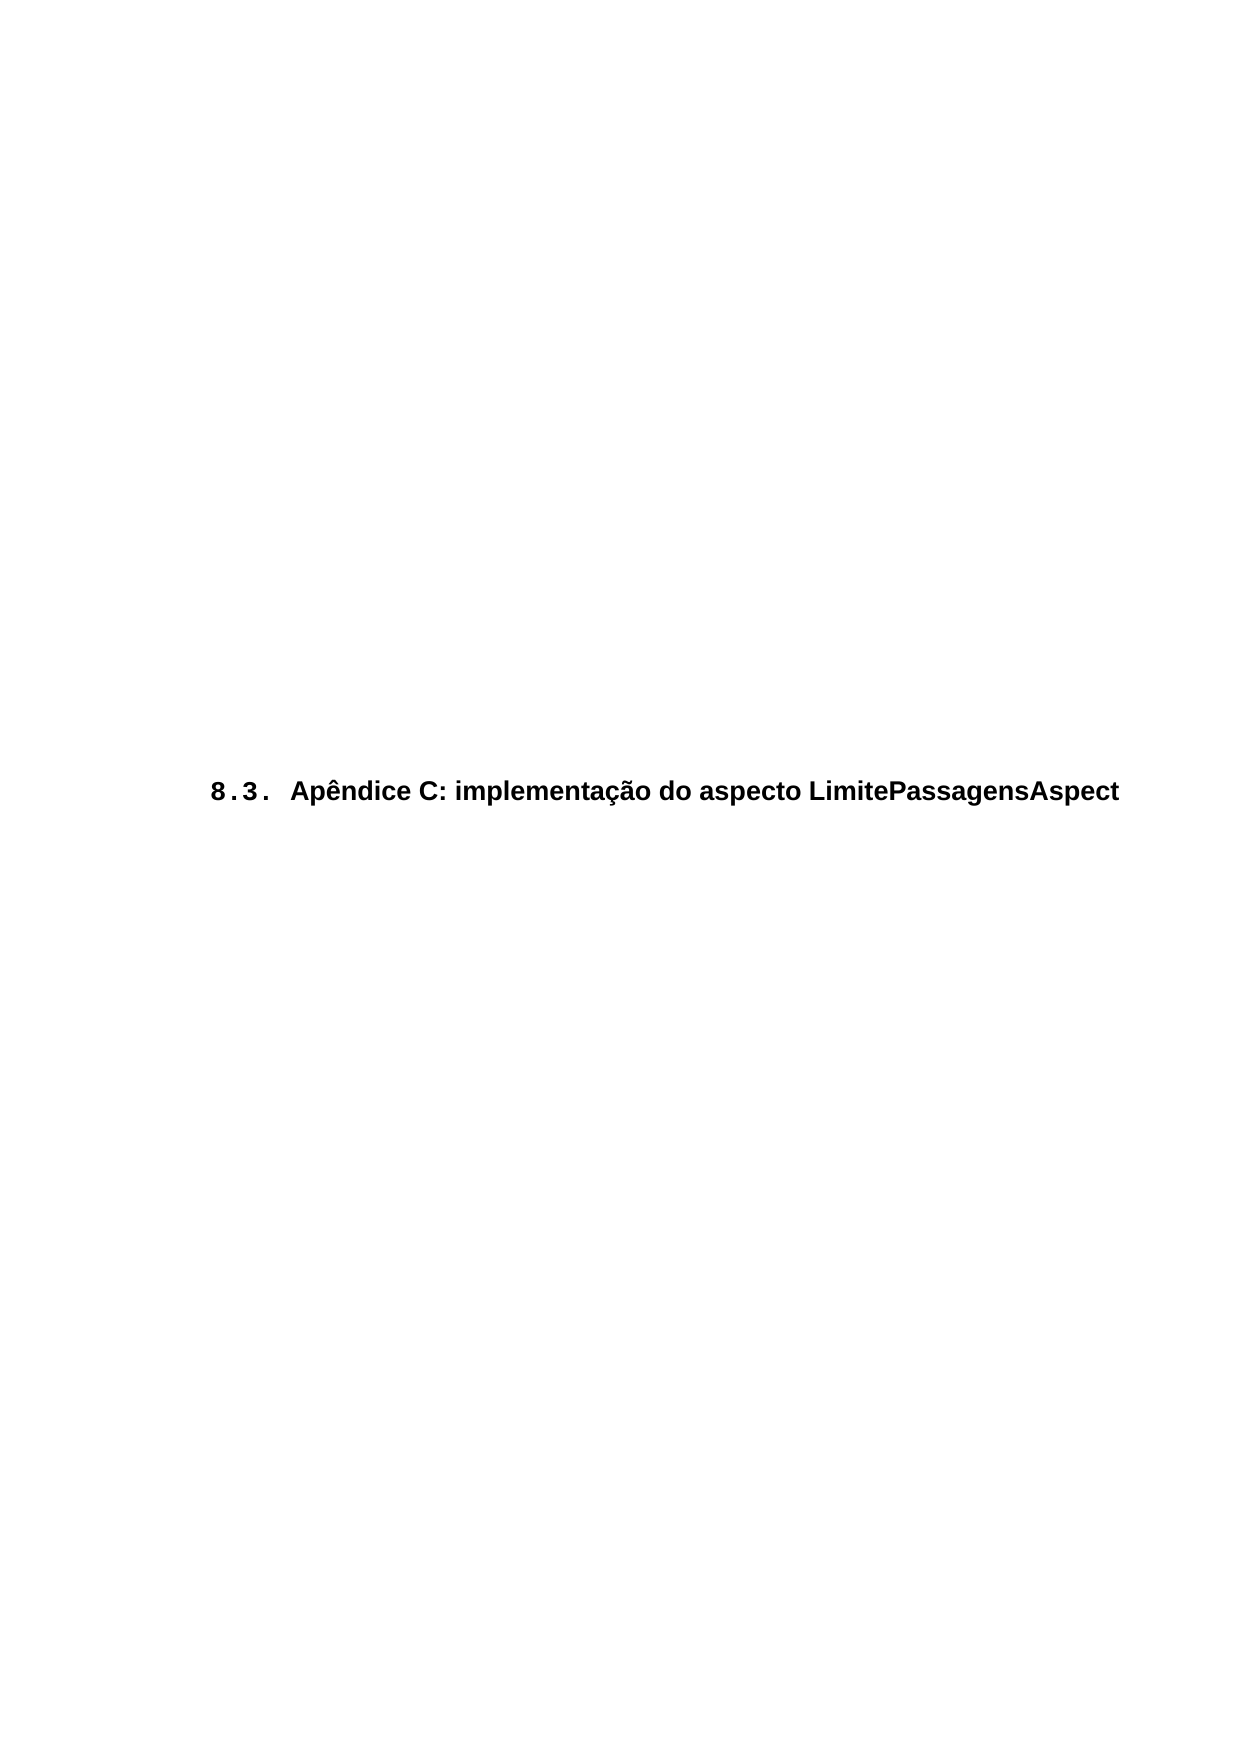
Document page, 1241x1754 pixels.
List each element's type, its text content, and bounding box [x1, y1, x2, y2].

subtitle Apêndice C: implementação do aspecto LimitePassagensAspect [207, 775, 1122, 808]
